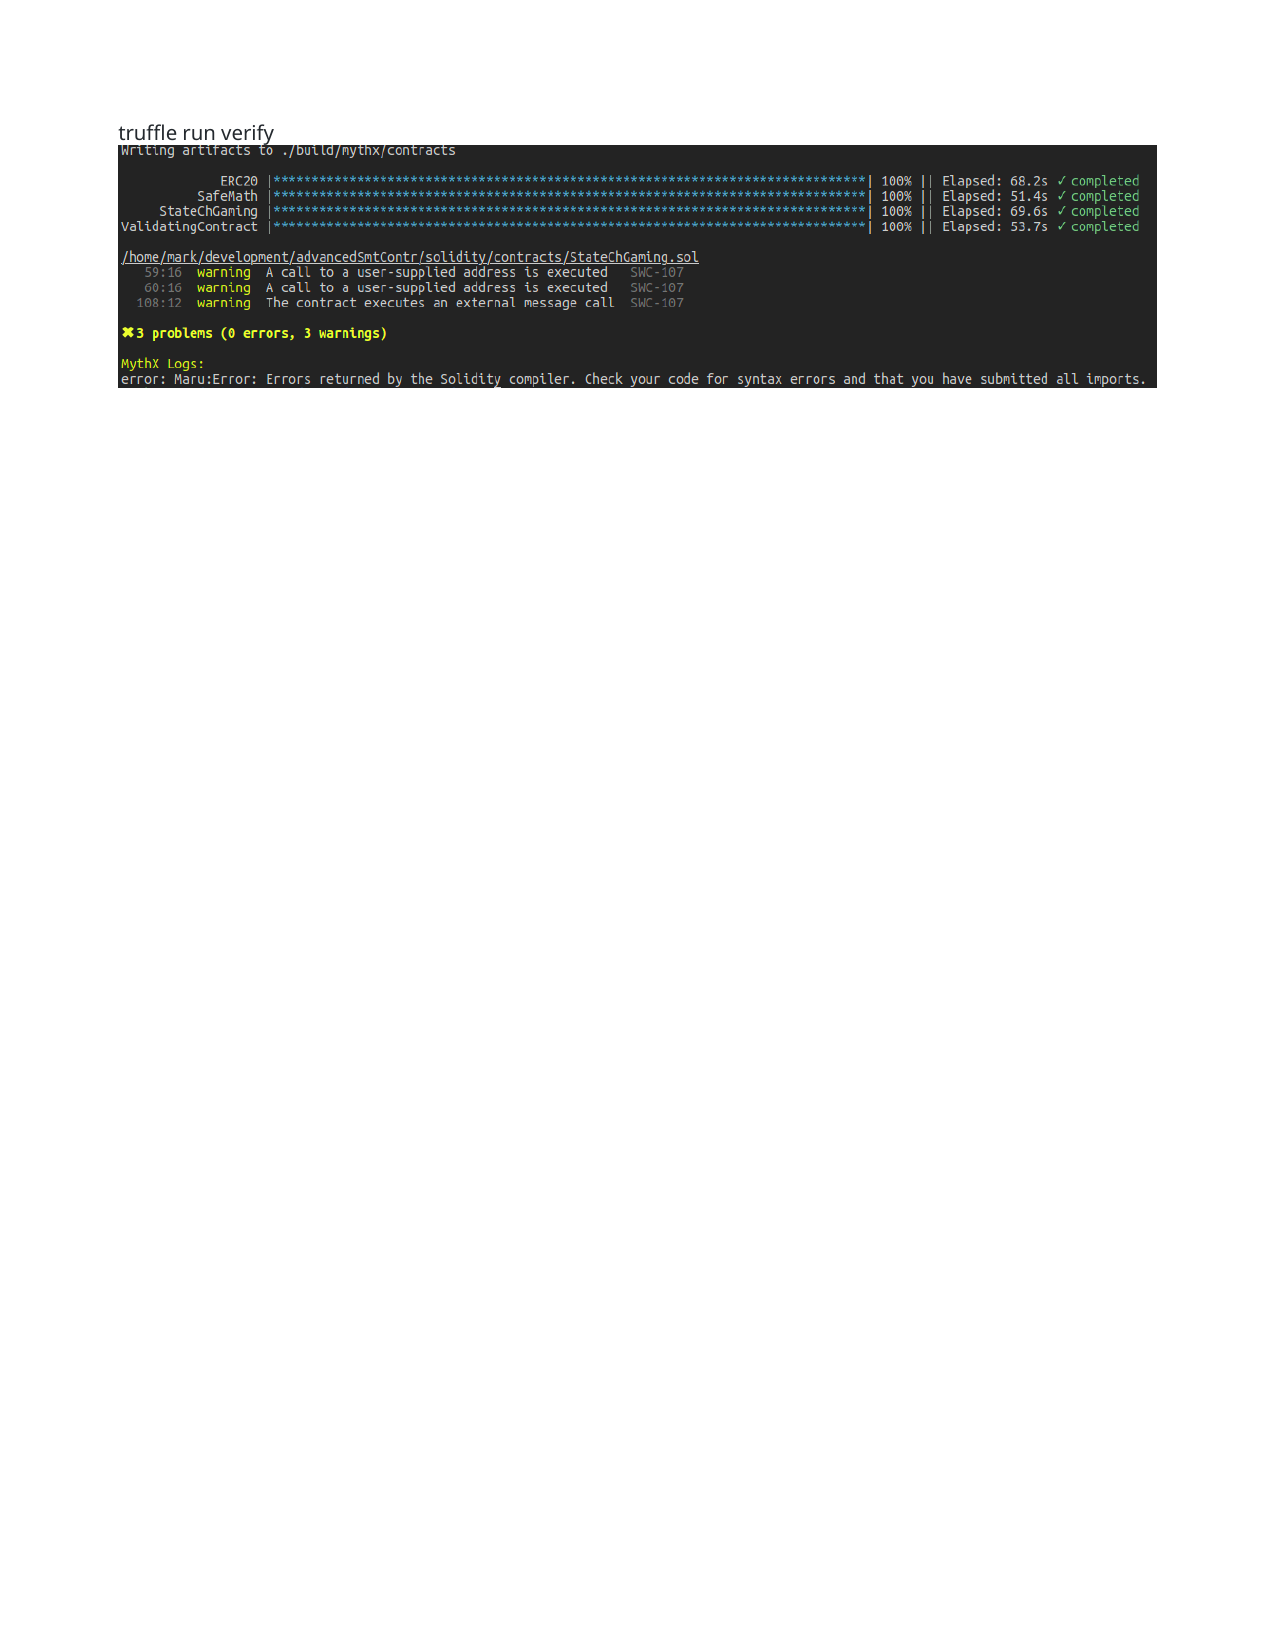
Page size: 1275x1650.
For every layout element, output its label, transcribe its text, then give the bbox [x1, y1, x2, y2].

text truffle run verify [118, 118, 1157, 145]
picture [118, 145, 1157, 388]
